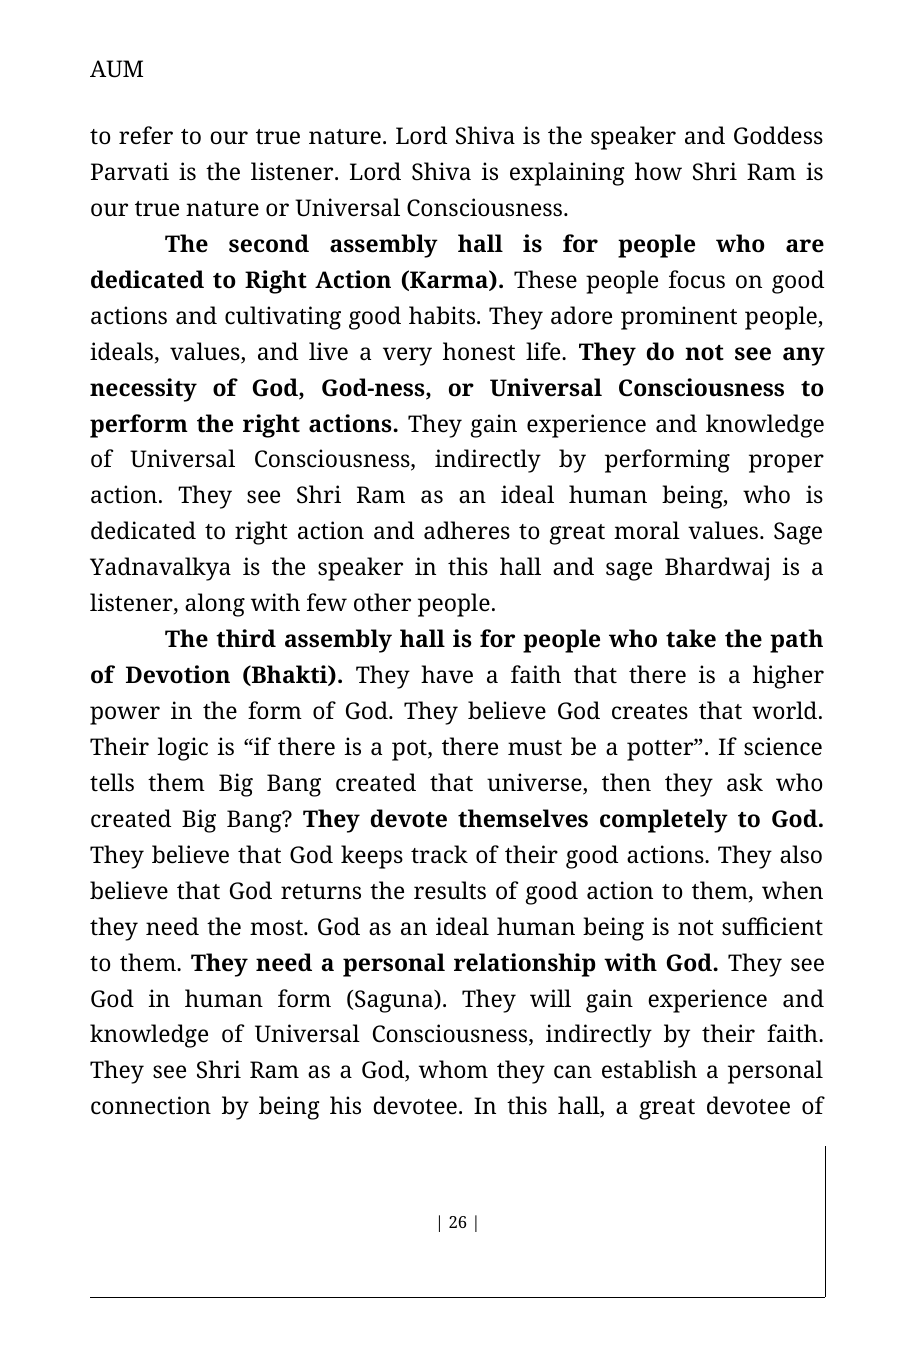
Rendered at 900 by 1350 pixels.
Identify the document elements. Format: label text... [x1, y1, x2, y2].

text The second assembly hall is for people who are dedicated to Right Action (Karma). These people focus on good actions and cultivating good habits. They adore prominent people, ideals, values, and live a very honest life. They do not see any necessity of God, God-ness, or Universal Consciousness to perform the right actions. They gain experience and knowledge of Universal Consciousness, indirectly by performing proper action. They see Shri Ram as an ideal human being, who is dedicated to right action and adheres to great moral values. Sage Yadnavalkya is the speaker in this hall and sage Bhardwaj is a listener, along with few other people. [90, 228, 825, 618]
text to refer to our true nature. Lord Shiva is the speaker and Goddess Parvati is the listener. Lord Shiva is explaining how Shri Ram is our true nature or Universal Consciousness. [90, 120, 825, 223]
text The third assembly hall is for people who take the path of Devotion (Bhakti). They have a faith that there is a higher power in the form of God. They believe God creates that world. Their logic is “if there is a pot, there must be a potter”. If science tells them Big Bang created that universe, then they ask who created Big Bang? They devote themselves completely to God. They believe that God keeps track of their good actions. They also believe that God returns the results of good action to them, when they need the most. God as an ideal human being is not sufficient to them. They need a personal relationship with God. They see God in human form (Saguna). They will gain experience and knowledge of Universal Consciousness, indirectly by their faith. They see Shri Ram as a God, whom they can establish a personal connection by being his devotee. In this hall, a great devotee of [90, 623, 825, 1122]
